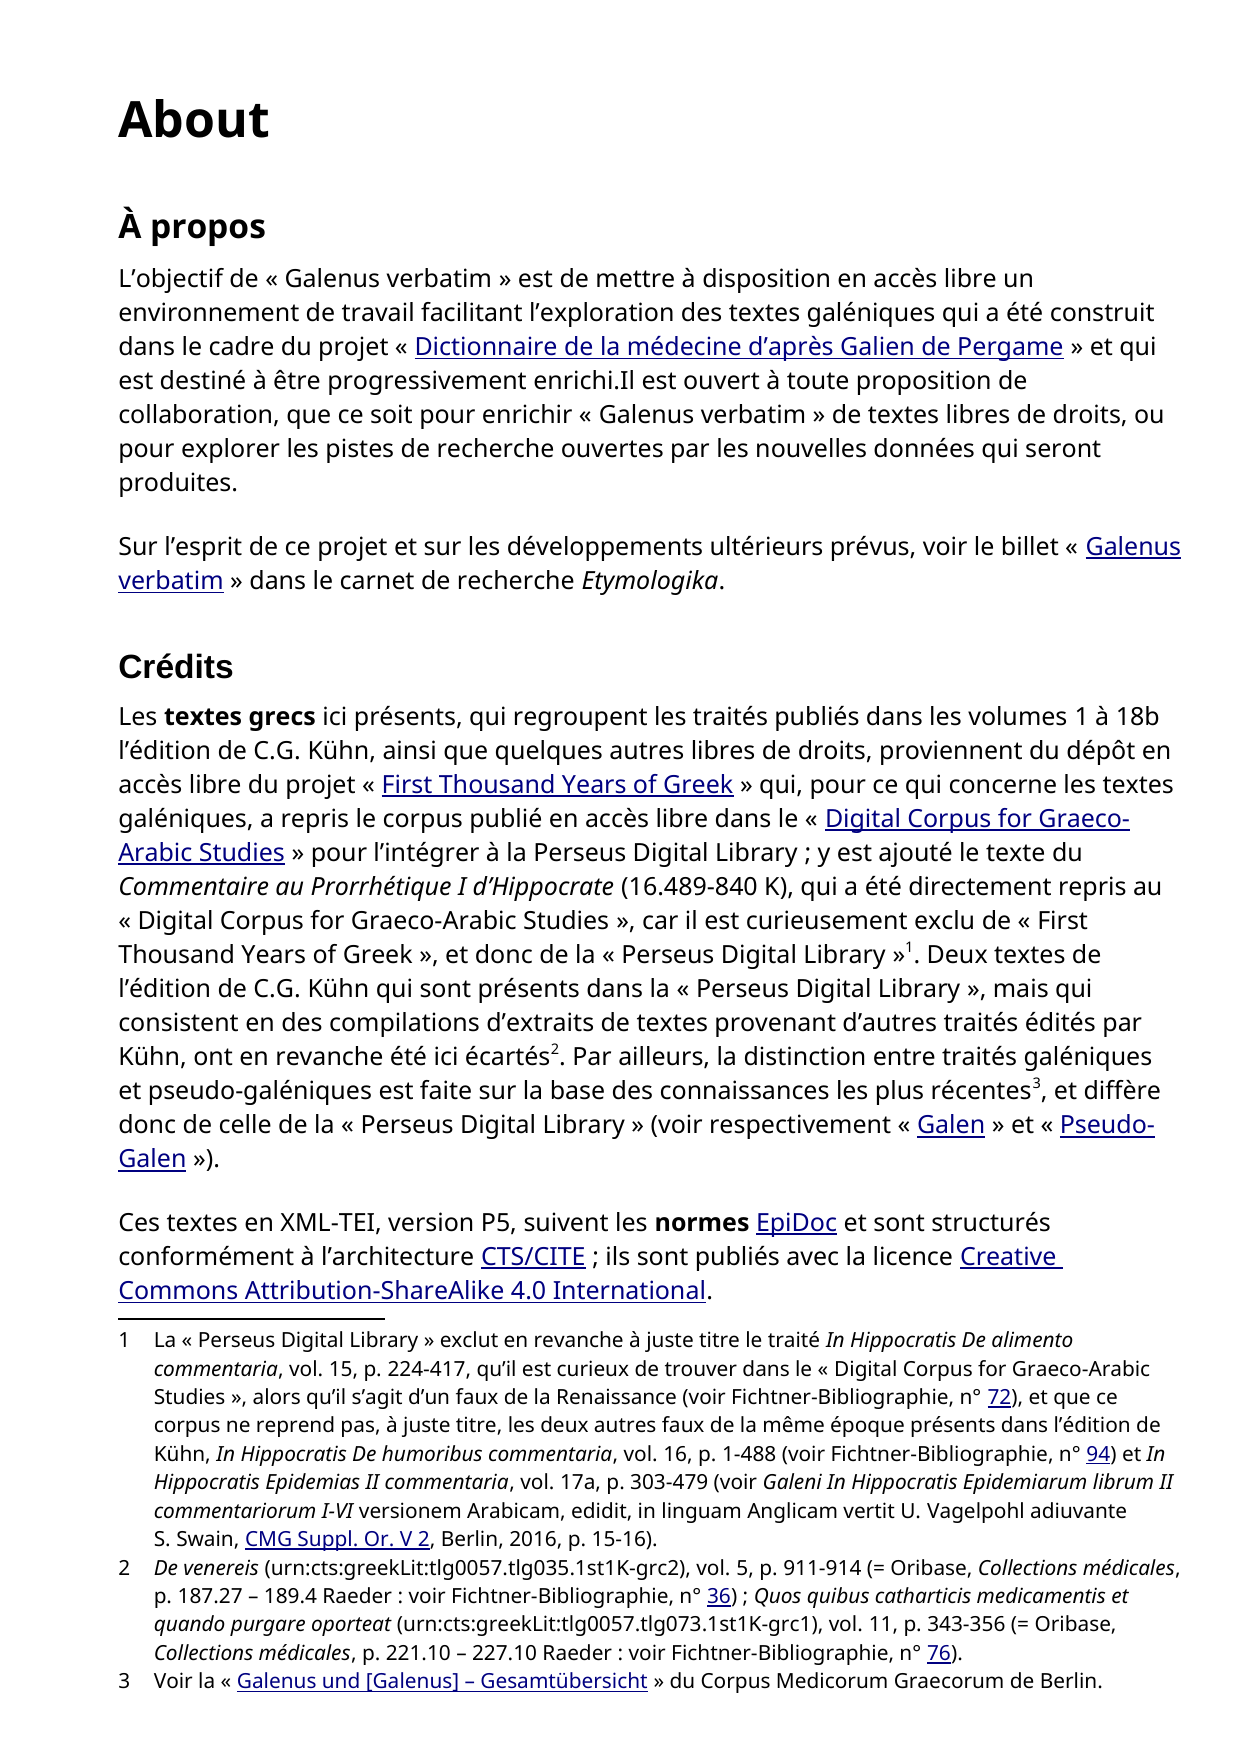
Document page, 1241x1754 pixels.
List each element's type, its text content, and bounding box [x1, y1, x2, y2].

text L’objectif de « Galenus verbatim » est de mettre à disposition en accès libre un environnement de travail facilitant l’exploration des textes galéniques qui a été construit dans le cadre du projet « Dictionnaire de la médecine d’après Galien de Pergame » et qui est destiné à être progressivement enrichi.Il est ouvert à toute proposition de collaboration, que ce soit pour enrichir « Galenus verbatim » de textes libres de droits, ou pour explorer les pistes de recherche ouvertes par les nouvelles données qui seront produites. [118, 261, 1181, 499]
subtitle Crédits [118, 647, 1181, 686]
text La « Perseus Digital Library » exclut en revanche à juste titre le traité In Hippocratis De alimento commentaria, vol. 15, p. 224-417, qu’il est curieux de trouver dans le « Digital Corpus for Graeco-Arabic Studies », alors qu’il s’agit d’un faux de la Renaissance (voir Fichtner-Bibliographie, n° 72), et que ce corpus ne reprend pas, à juste titre, les deux autres faux de la même époque présents dans l’édition de Kühn, In Hippocratis De humoribus commentaria, vol. 16, p. 1-488 (voir Fichtner-Bibliographie, n° 94) et In Hippocratis Epidemias II commentaria, vol. 17a, p. 303-479 (voir Galeni In Hippocratis Epidemiarum librum II commentariorum I-VI versionem Arabicam, edidit, in linguam Anglicam vertit U. Vagelpohl adiuvante S. Swain, CMG Suppl. Or. V 2, Berlin, 2016, p. 15-16). [118, 1325, 1181, 1553]
subtitle À propos [118, 202, 1181, 248]
text Ces textes en XML-TEI, version P5, suivent les normes EpiDoc et sont structurés conformément à l’architecture CTS/CITE ; ils sont publiés avec la licence Creative Commons Attribution-ShareAlike 4.0 International. [118, 1204, 1181, 1307]
subtitle About [118, 84, 1181, 152]
text Sur l’esprit de ce projet et sur les développements ultérieurs prévus, voir le billet « Galenus verbatim » dans le carnet de recherche Etymologika. [118, 529, 1181, 597]
text De venereis (urn:cts:greekLit:tlg0057.tlg035.1st1K-grc2), vol. 5, p. 911-914 (= Oribase, Collections médicales, p. 187.27 – 189.4 Raeder : voir Fichtner-Bibliographie, n° 36) ; Quos quibus catharticis medicamentis et quando purgare oporteat (urn:cts:greekLit:tlg0057.tlg073.1st1K-grc1), vol. 11, p. 343-356 (= Oribase, Collections médicales, p. 221.10 – 227.10 Raeder : voir Fichtner-Bibliographie, n° 76). [118, 1553, 1181, 1666]
text Les textes grecs ici présents, qui regroupent les traités publiés dans les volumes 1 à 18b l’édition de C.G. Kühn, ainsi que quelques autres libres de droits, proviennent du dépôt en accès libre du projet « First Thousand Years of Greek » qui, pour ce qui concerne les textes galéniques, a repris le corpus publié en accès libre dans le « Digital Corpus for Graeco-Arabic Studies » pour l’intégrer à la Perseus Digital Library ; y est ajouté le texte du Commentaire au Prorrhétique I d’Hippocrate (16.489-840 K), qui a été directement repris au « Digital Corpus for Graeco-Arabic Studies », car il est curieusement exclu de « First Thousand Years of Greek », et donc de la « Perseus Digital Library ». Deux textes de l’édition de C.G. Kühn qui sont présents dans la « Perseus Digital Library », mais qui consistent en des compilations d’extraits de textes provenant d’autres traités édités par Kühn, ont en revanche été ici écartés. Par ailleurs, la distinction entre traités galéniques et pseudo-galéniques est faite sur la base des connaissances les plus récentes, et diffère donc de celle de la « Perseus Digital Library » (voir respectivement « Galen » et « Pseudo-Galen »). [118, 698, 1181, 1175]
text Voir la « Galenus und [Galenus] – Gesamtübersicht » du Corpus Medicorum Graecorum de Berlin. [118, 1666, 1181, 1695]
